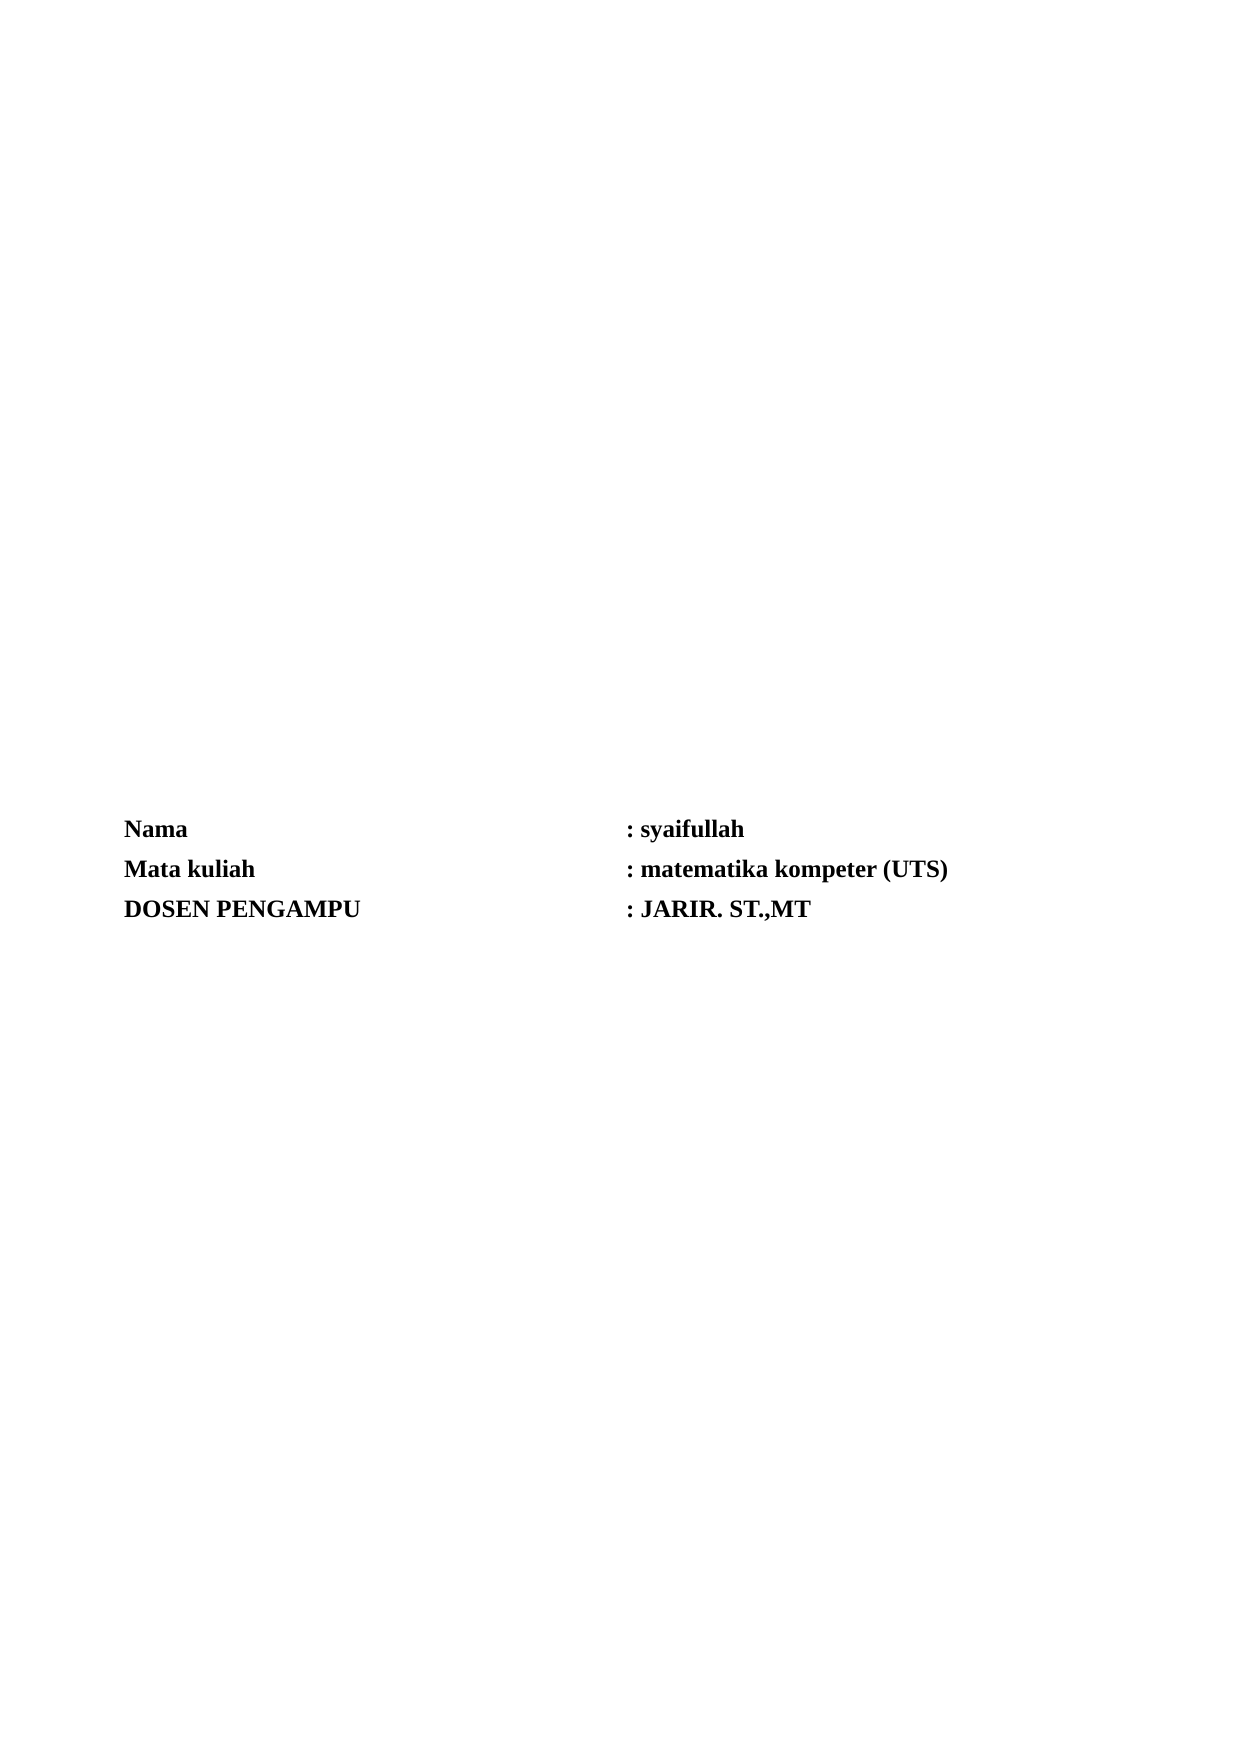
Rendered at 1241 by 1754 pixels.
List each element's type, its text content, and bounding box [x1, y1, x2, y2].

table_header Nama [118, 808, 620, 848]
table_header : syaifullah [620, 808, 1122, 848]
table_cell Mata kuliah [118, 848, 620, 888]
table_cell DOSEN PENGAMPU [118, 889, 620, 929]
table_cell : matematika kompeter (UTS) [620, 848, 1122, 888]
table_cell : JARIR. ST.,MT [620, 889, 1122, 929]
